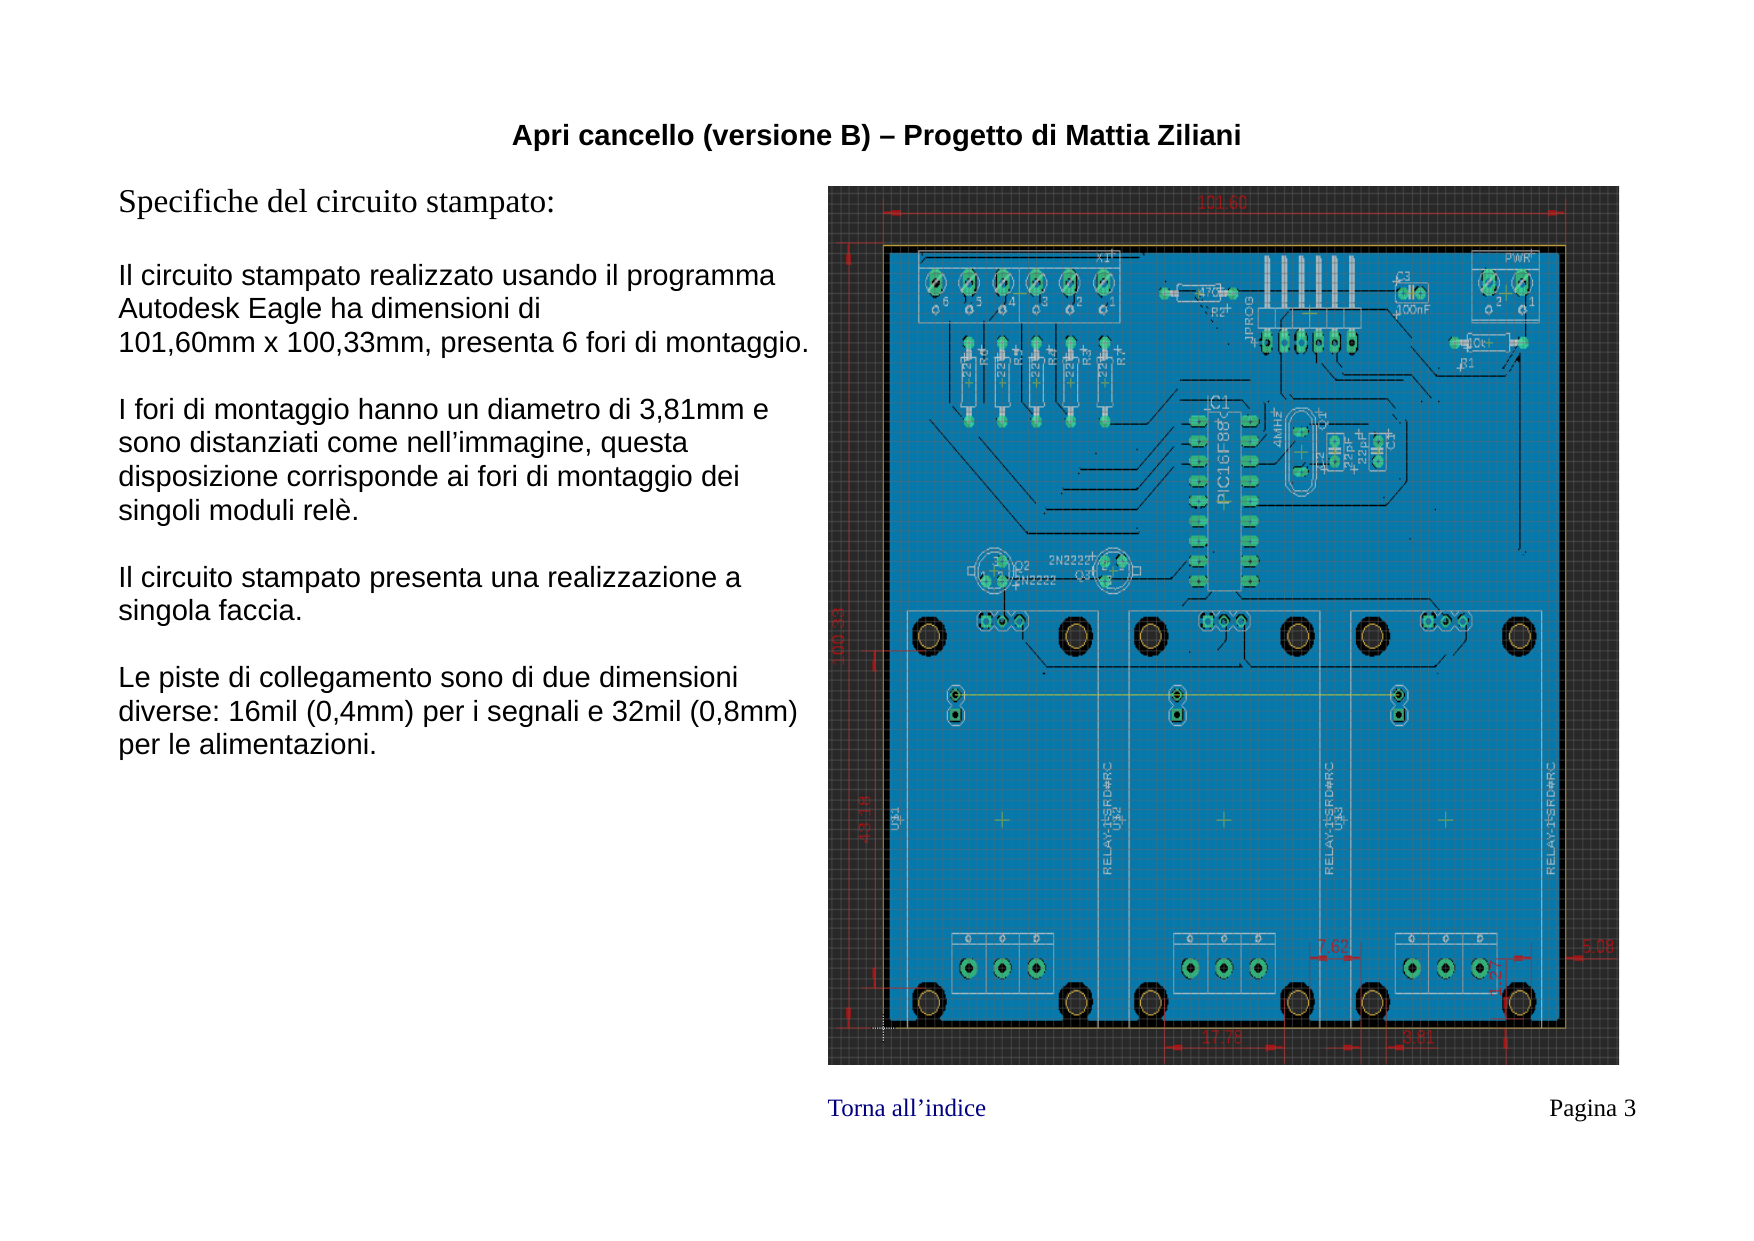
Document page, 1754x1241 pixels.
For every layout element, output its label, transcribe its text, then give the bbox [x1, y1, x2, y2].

text I fori di montaggio hanno un diametro di 3,81mm e sono distanziati come nell’immagine, questa disposizione corrisponde ai fori di montaggio dei singoli moduli relè. [118, 392, 828, 526]
text Il circuito stampato presenta una realizzazione a singola faccia. [118, 560, 828, 627]
text Specifiche del circuito stampato: [118, 181, 1636, 219]
text 101,60mm x 100,33mm, presenta 6 fori di montaggio. [118, 325, 828, 358]
text Le piste di collegamento sono di due dimensioni diverse: 16mil (0,4mm) per i segnali e 32mil (0,8mm) per le alimentazioni. [118, 660, 828, 761]
text Il circuito stampato realizzato usando il programma Autodesk Eagle ha dimensioni di [118, 258, 828, 325]
picture [828, 186, 1620, 1065]
